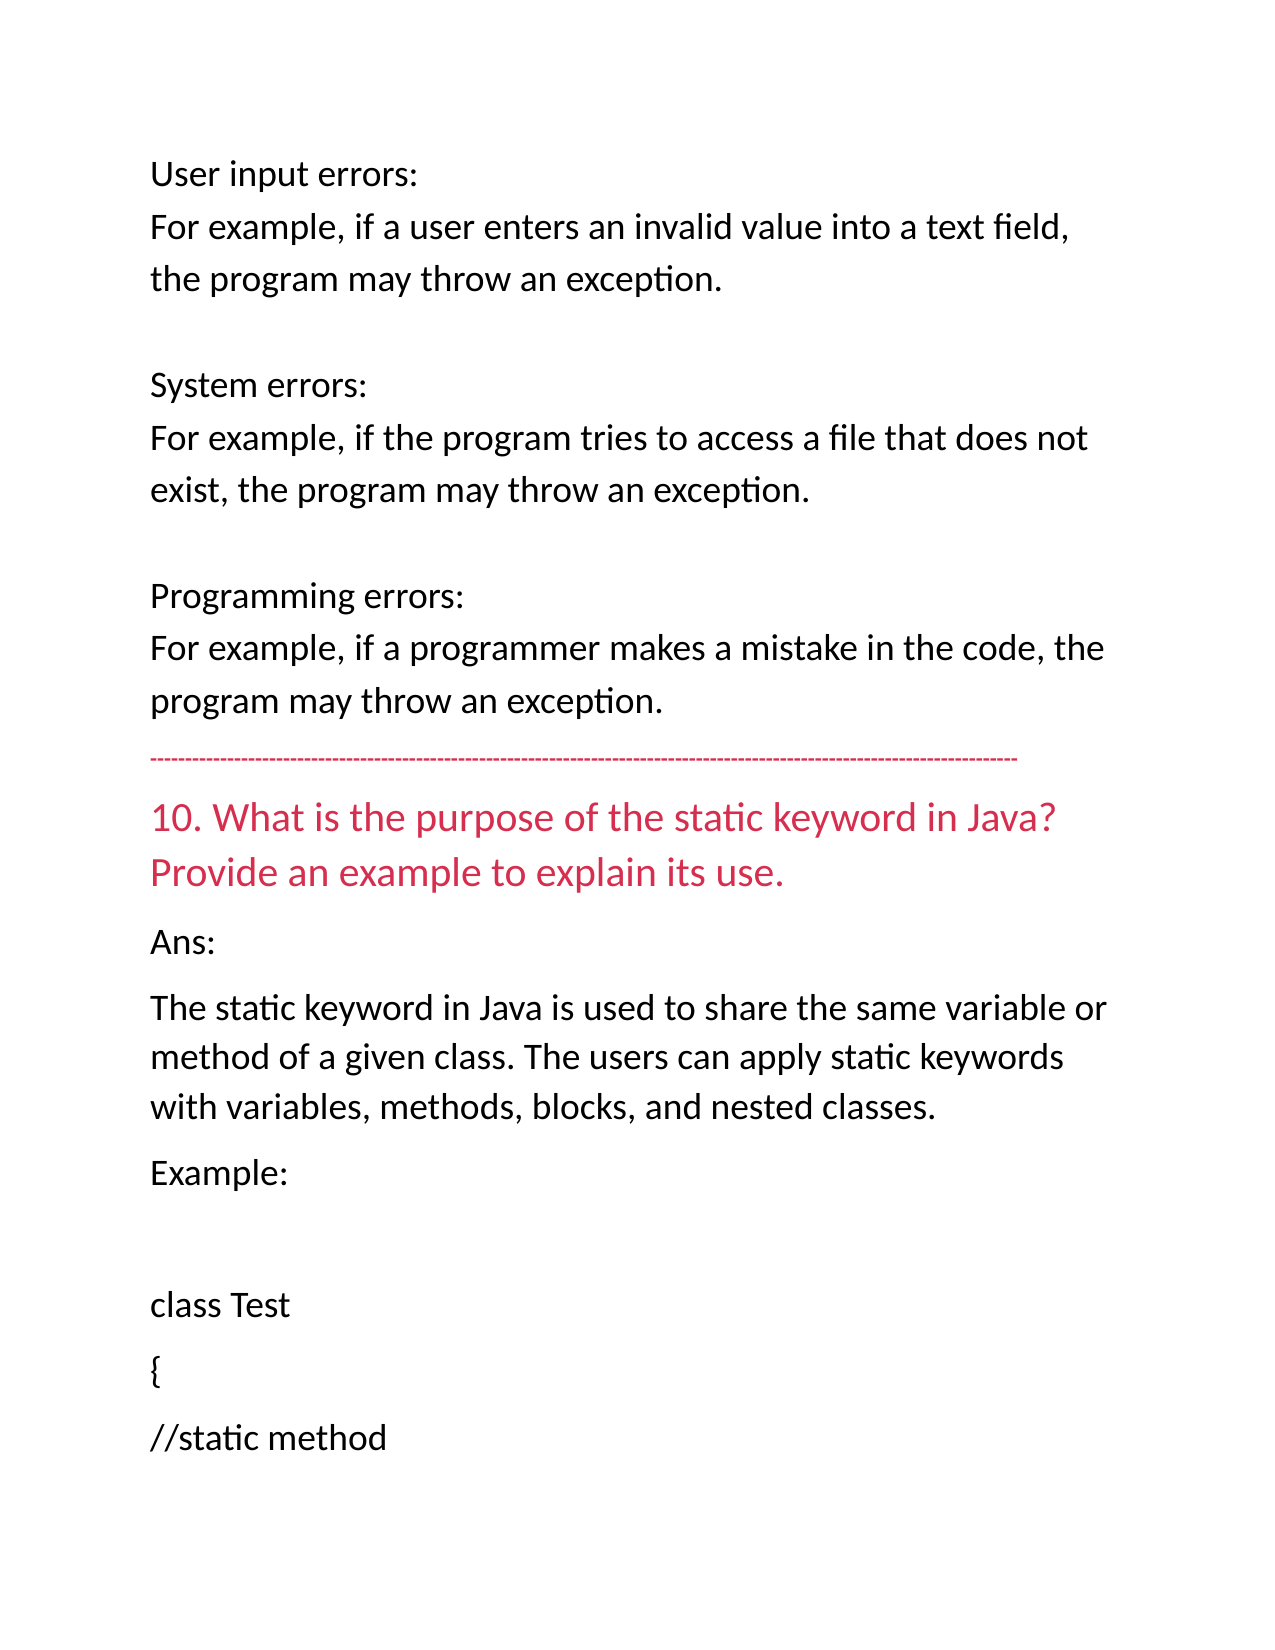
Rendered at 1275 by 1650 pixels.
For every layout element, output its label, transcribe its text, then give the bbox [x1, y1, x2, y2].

text //static method [150, 1413, 1125, 1459]
text { [150, 1347, 1125, 1393]
text ---------------------------------------------------------------------------------------------------------------------------- [150, 744, 1125, 772]
text Example: [150, 1149, 1125, 1195]
text 10. What is the purpose of the static keyword in Java? Provide an example to explain its use. [150, 791, 1125, 897]
text Ans: [150, 918, 1125, 963]
text The static keyword in Java is used to share the same variable or method of a given class. The users can apply static keywords with variables, methods, blocks, and nested classes. [150, 984, 1125, 1129]
text class Test [150, 1281, 1125, 1327]
text User input errors: For example, if a user enters an invalid value into a text field, the program may throw an exception. System errors: For example, if the program tries to access a file that does not exist, the program may throw an exception. Programming errors: For example, if a programmer makes a mistake in the code, the program may throw an exception. [150, 150, 1125, 723]
